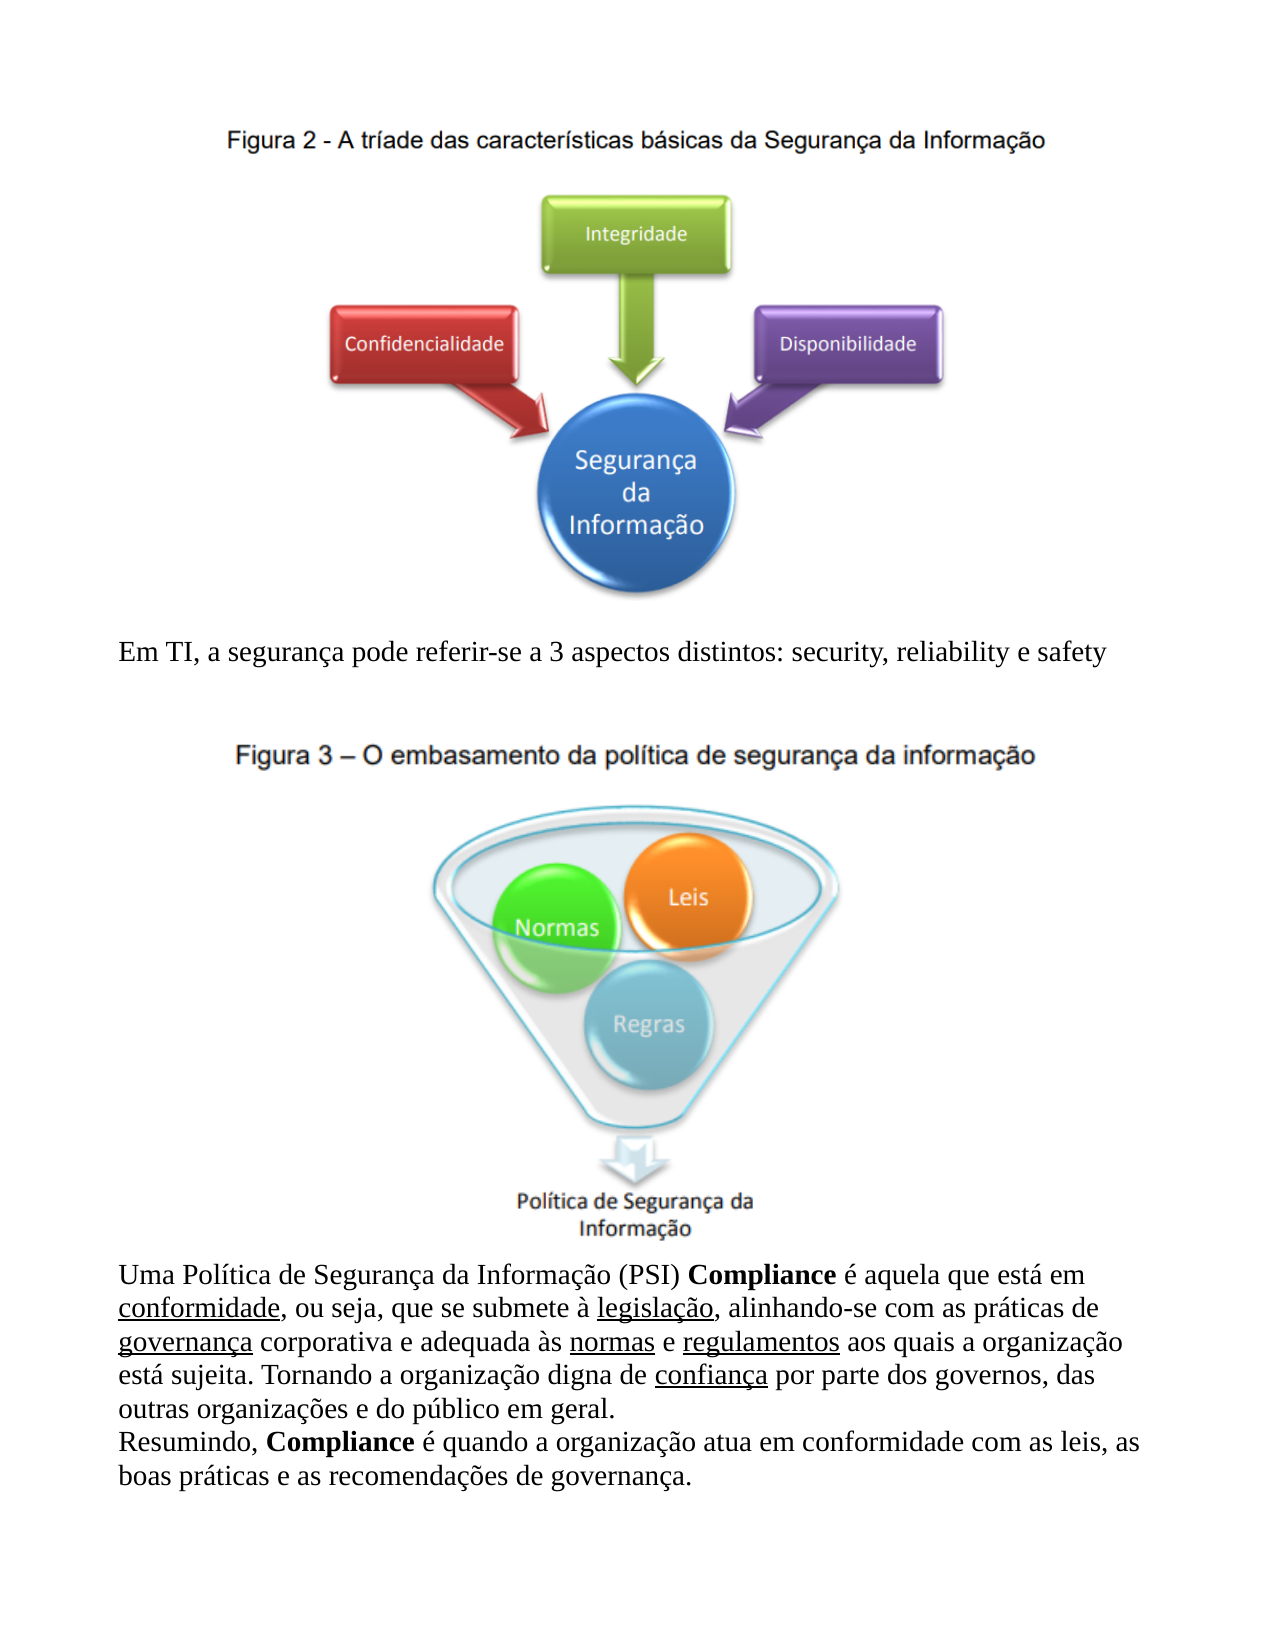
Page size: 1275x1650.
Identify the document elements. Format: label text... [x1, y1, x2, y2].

picture [222, 734, 1053, 1257]
text Uma Política de Segurança da Informação (PSI) Compliance é aquela que está em conformidade, ou seja, que se submete à legislação, alinhando-se com as práticas de governança corporativa e adequada às normas e regulamentos aos quais a organização está sujeita. Tornando a organização digna de confiança por parte dos governos, das outras organizações e do público em geral. [118, 734, 1157, 1424]
text Em TI, a segurança pode referir-se a 3 aspectos distintos: security, reliability e safety [118, 634, 1157, 667]
text Resumindo, Compliance é quando a organização atua em conformidade com as leis, as boas práticas e as recomendações de governança. [118, 1424, 1157, 1492]
picture [218, 118, 1057, 601]
